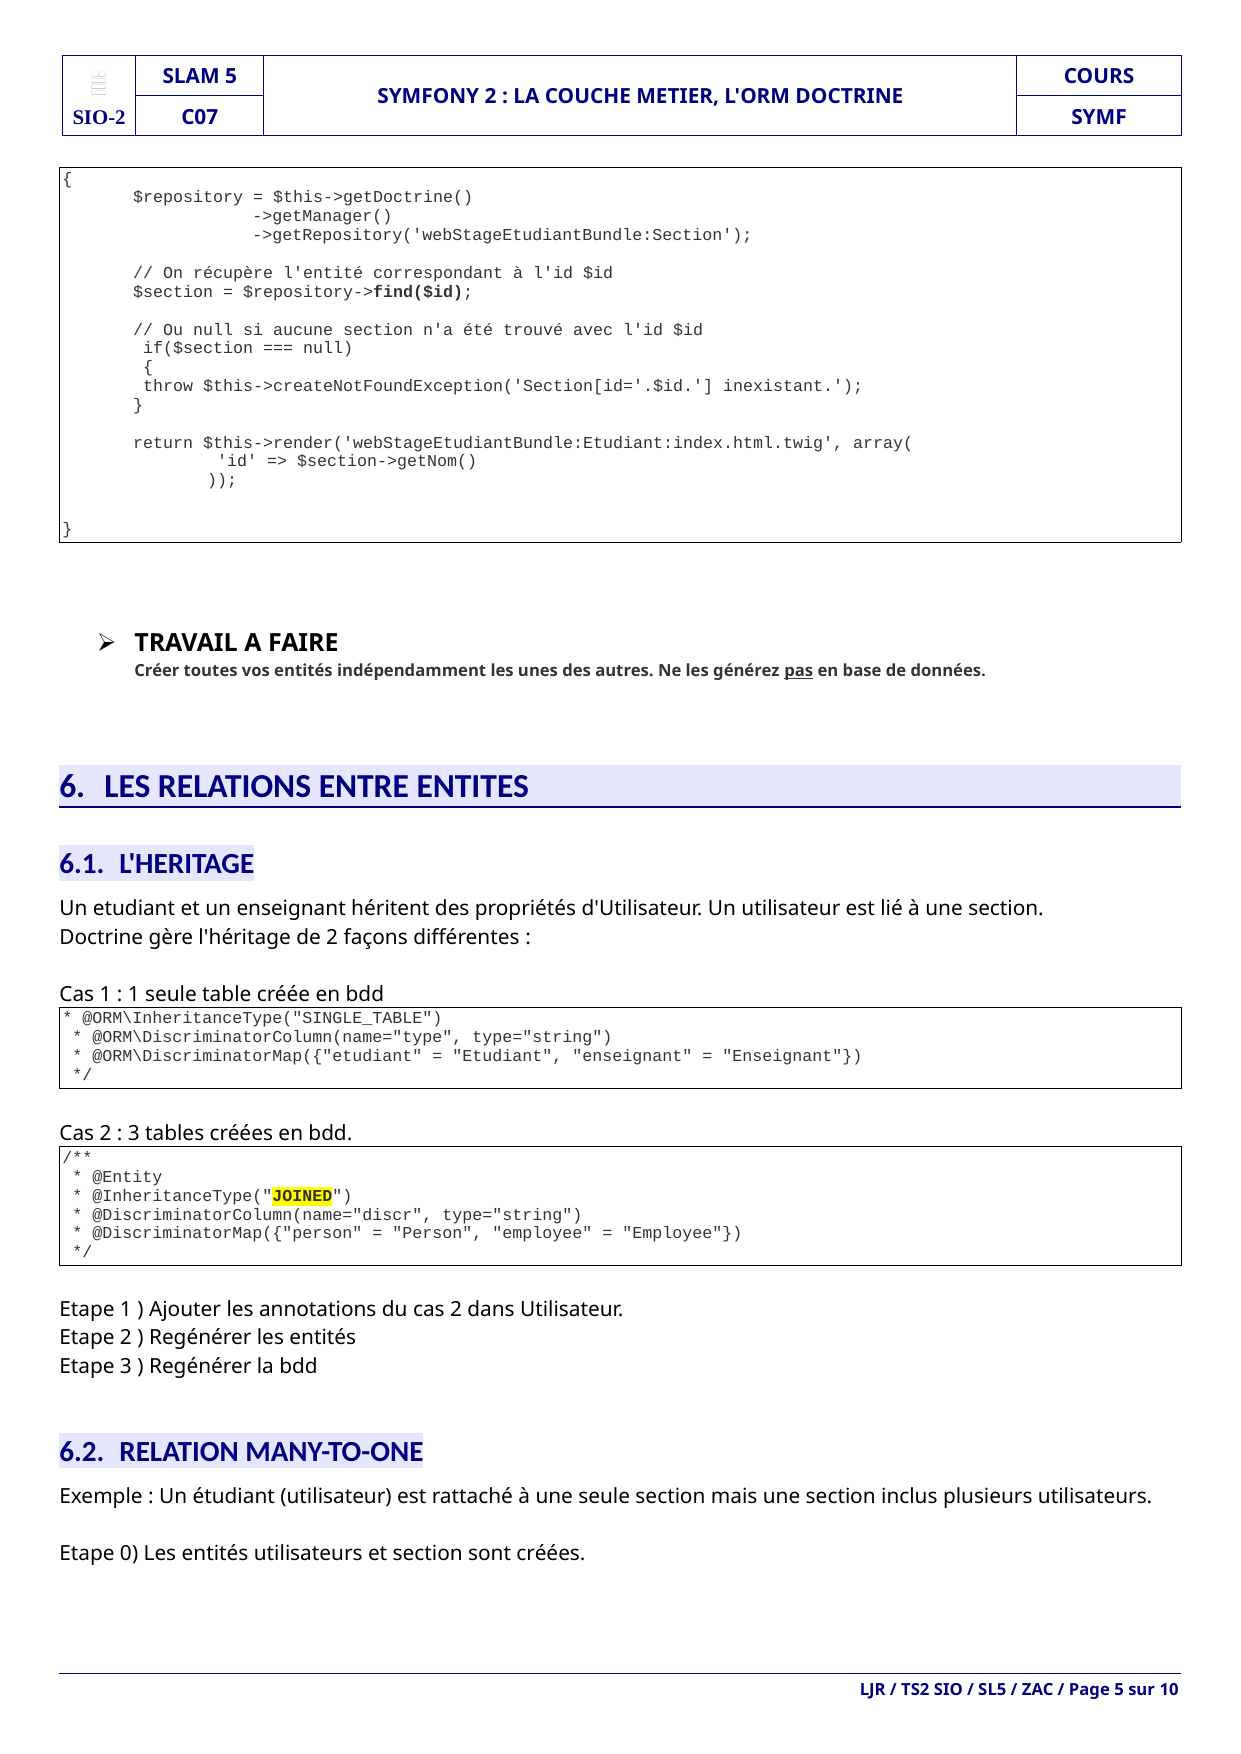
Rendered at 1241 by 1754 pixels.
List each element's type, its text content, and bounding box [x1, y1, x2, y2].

text } [60, 517, 1181, 542]
list TRAVAIL A FAIRE [97, 625, 1181, 659]
subtitle RELATION MANY-TO-ONE [423, 1433, 1181, 1468]
text Un etudiant et un enseignant héritent des propriétés d'Utilisateur. Un utilisateur est lié à une section. [59, 893, 1181, 922]
text Etape 1 ) Ajouter les annotations du cas 2 dans Utilisateur. [59, 1294, 1181, 1322]
text Cas 1 : 1 seule table créée en bdd [59, 979, 1181, 1007]
text */ [60, 1241, 1181, 1265]
subtitle LES RELATIONS ENTRE ENTITES [59, 765, 1181, 806]
text * @DiscriminatorColumn(name="discr", type="string") [60, 1203, 1181, 1222]
text { $repository = $this->getDoctrine() ->getManager() ->getRepository('webStageEtudiantBundle:Section'); // On récupère l'entité correspondant à l'id $id $section = $repository->find($id); // Ou null si aucune section n'a été trouvé avec l'id $id if($section === null) { throw $this->createNotFoundException('Section[id='.$id.'] inexistant.'); } return $this->render('webStageEtudiantBundle:Etudiant:index.html.twig', array( 'id' => $section->getNom() )); [60, 168, 1181, 491]
text Doctrine gère l'héritage de 2 façons différentes : [59, 922, 1181, 950]
list Créer toutes vos entités indépendamment les unes des autres. Ne les générez pas en base de données. [97, 659, 1181, 681]
text * @InheritanceType("JOINED") [60, 1184, 1181, 1203]
text * @ORM\InheritanceType("SINGLE_TABLE") * @ORM\DiscriminatorColumn(name="type", type="string") * @ORM\DiscriminatorMap({"etudiant" = "Etudiant", "enseignant" = "Enseignant"}) */ [60, 1008, 1181, 1088]
text /** [60, 1147, 1181, 1165]
text Exemple : Un étudiant (utilisateur) est rattaché à une seule section mais une section inclus plusieurs utilisateurs. [59, 1481, 1181, 1509]
subtitle L'HERITAGE [254, 845, 1181, 881]
text * @Entity [60, 1165, 1181, 1184]
text Cas 2 : 3 tables créées en bdd. [59, 1118, 1181, 1146]
text Etape 3 ) Regénérer la bdd [59, 1351, 1181, 1379]
text Etape 2 ) Regénérer les entités [59, 1322, 1181, 1351]
text * @DiscriminatorMap({"person" = "Person", "employee" = "Employee"}) [60, 1222, 1181, 1241]
text Etape 0) Les entités utilisateurs et section sont créées. [59, 1538, 1181, 1566]
